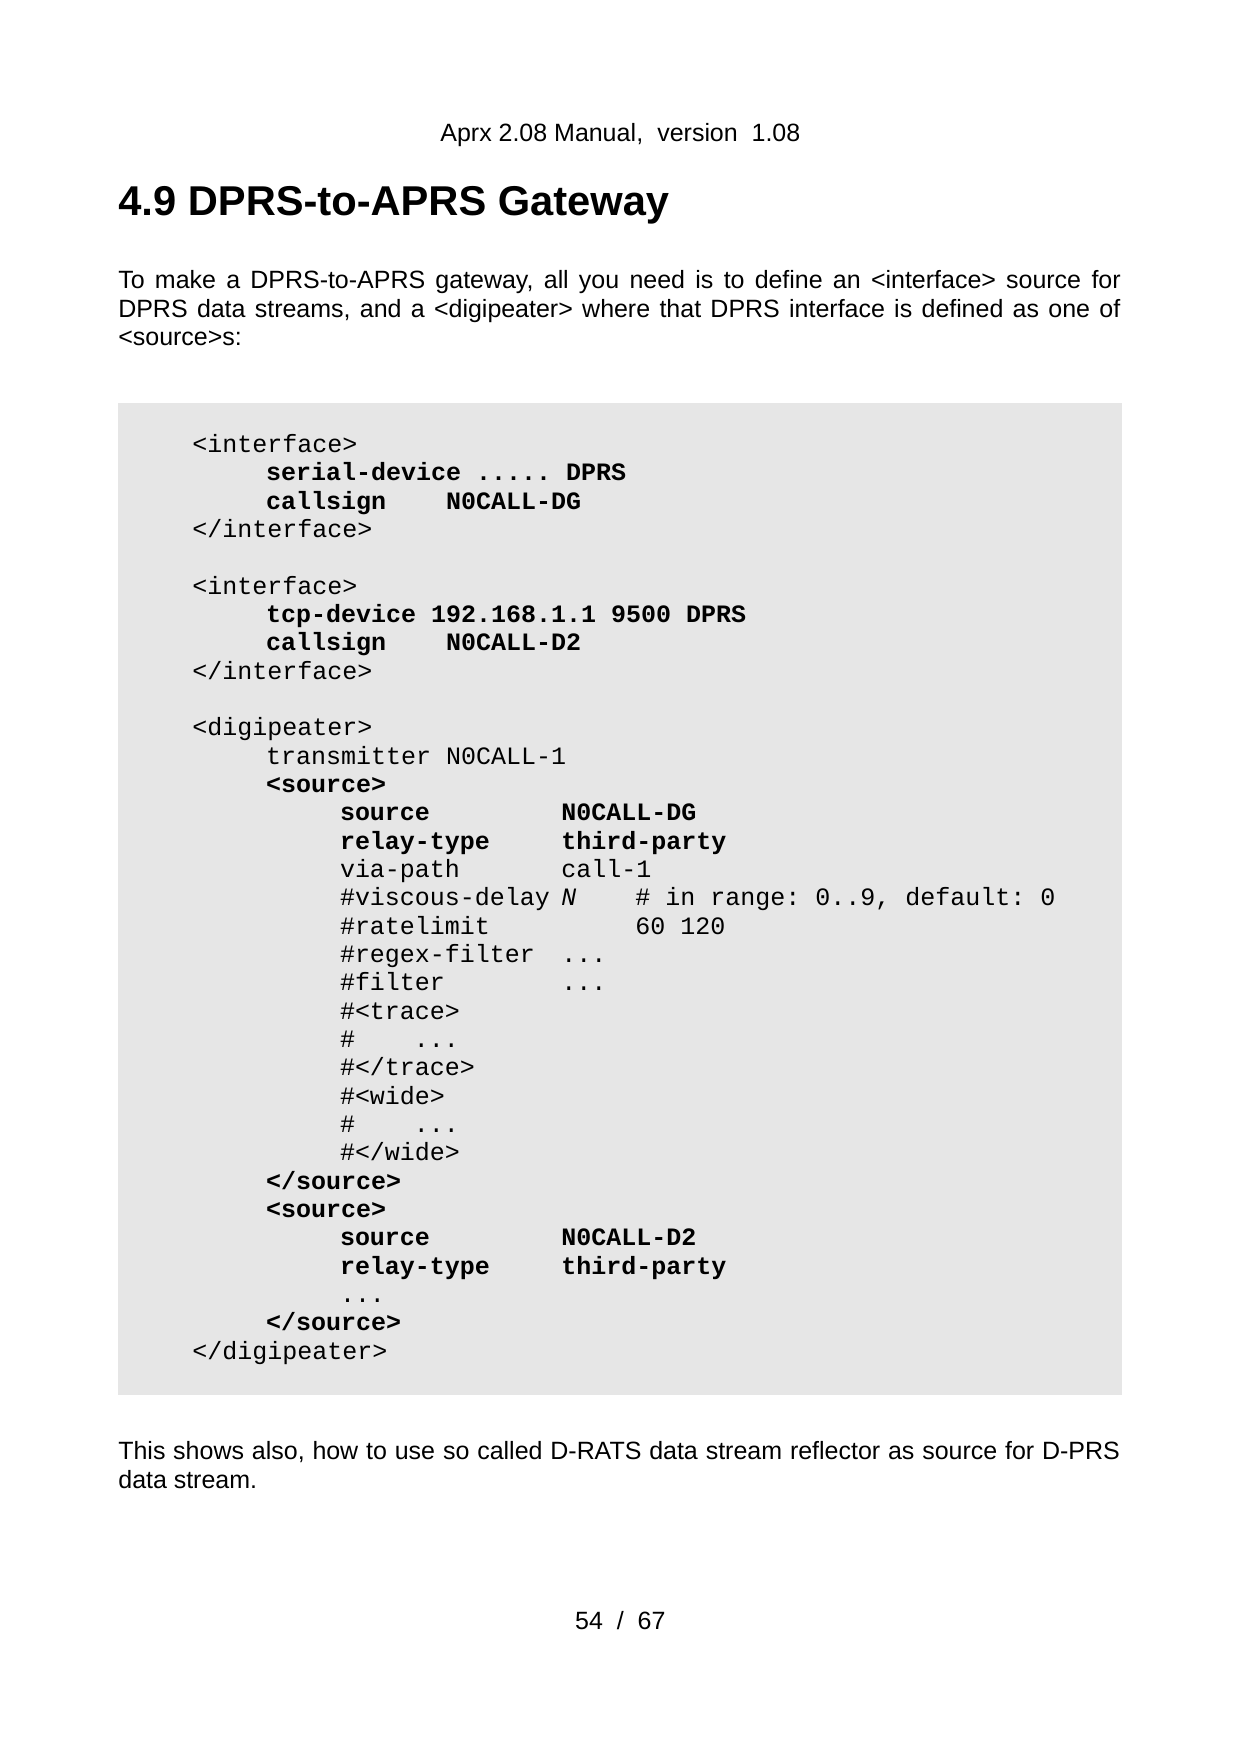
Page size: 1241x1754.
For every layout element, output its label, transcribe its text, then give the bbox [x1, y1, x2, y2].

text #viscous-delay N # in range: 0..9, default: 0 [118, 885, 1122, 913]
text #</trace> [118, 1055, 1122, 1083]
text #<wide> [118, 1083, 1122, 1112]
text tcp-device 192.168.1.1 9500 DPRS [118, 602, 1122, 630]
text #filter ... [118, 970, 1122, 998]
text #<trace> [118, 998, 1122, 1027]
text This shows also, how to use so called D-RATS data stream reflector as source for D-PRS data stream. [118, 1436, 1122, 1493]
text To make a DPRS-to-APRS gateway, all you need is to define an <interface> source for DPRS data streams, and a <digipeater> where that DPRS interface is defined as one of <source>s: [118, 265, 1122, 351]
text </interface> [118, 517, 1122, 545]
text #ratelimit 60 120 [118, 913, 1122, 942]
text source N0CALL-DG [118, 800, 1122, 828]
subtitle DPRS-to-APRS Gateway [118, 176, 1122, 224]
text callsign N0CALL-DG [118, 488, 1122, 517]
text <source> [118, 1197, 1122, 1225]
text relay-type third-party [118, 1253, 1122, 1282]
text <source> [118, 772, 1122, 800]
text </interface> [118, 658, 1122, 687]
text </source> [118, 1310, 1122, 1338]
text via-path call-1 [118, 857, 1122, 885]
text ... [118, 1282, 1122, 1310]
text source N0CALL-D2 [118, 1225, 1122, 1253]
text # ... [118, 1112, 1122, 1140]
text callsign N0CALL-D2 [118, 630, 1122, 658]
text </source> [118, 1168, 1122, 1197]
text #regex-filter ... [118, 942, 1122, 970]
text relay-type third-party [118, 828, 1122, 857]
text serial-device ..... DPRS [118, 460, 1122, 488]
text </digipeater> [118, 1338, 1122, 1367]
text <interface> [118, 573, 1122, 602]
text #</wide> [118, 1140, 1122, 1168]
text # ... [118, 1027, 1122, 1055]
text <digipeater> [118, 715, 1122, 743]
text transmitter N0CALL-1 [118, 743, 1122, 772]
text <interface> [118, 432, 1122, 460]
